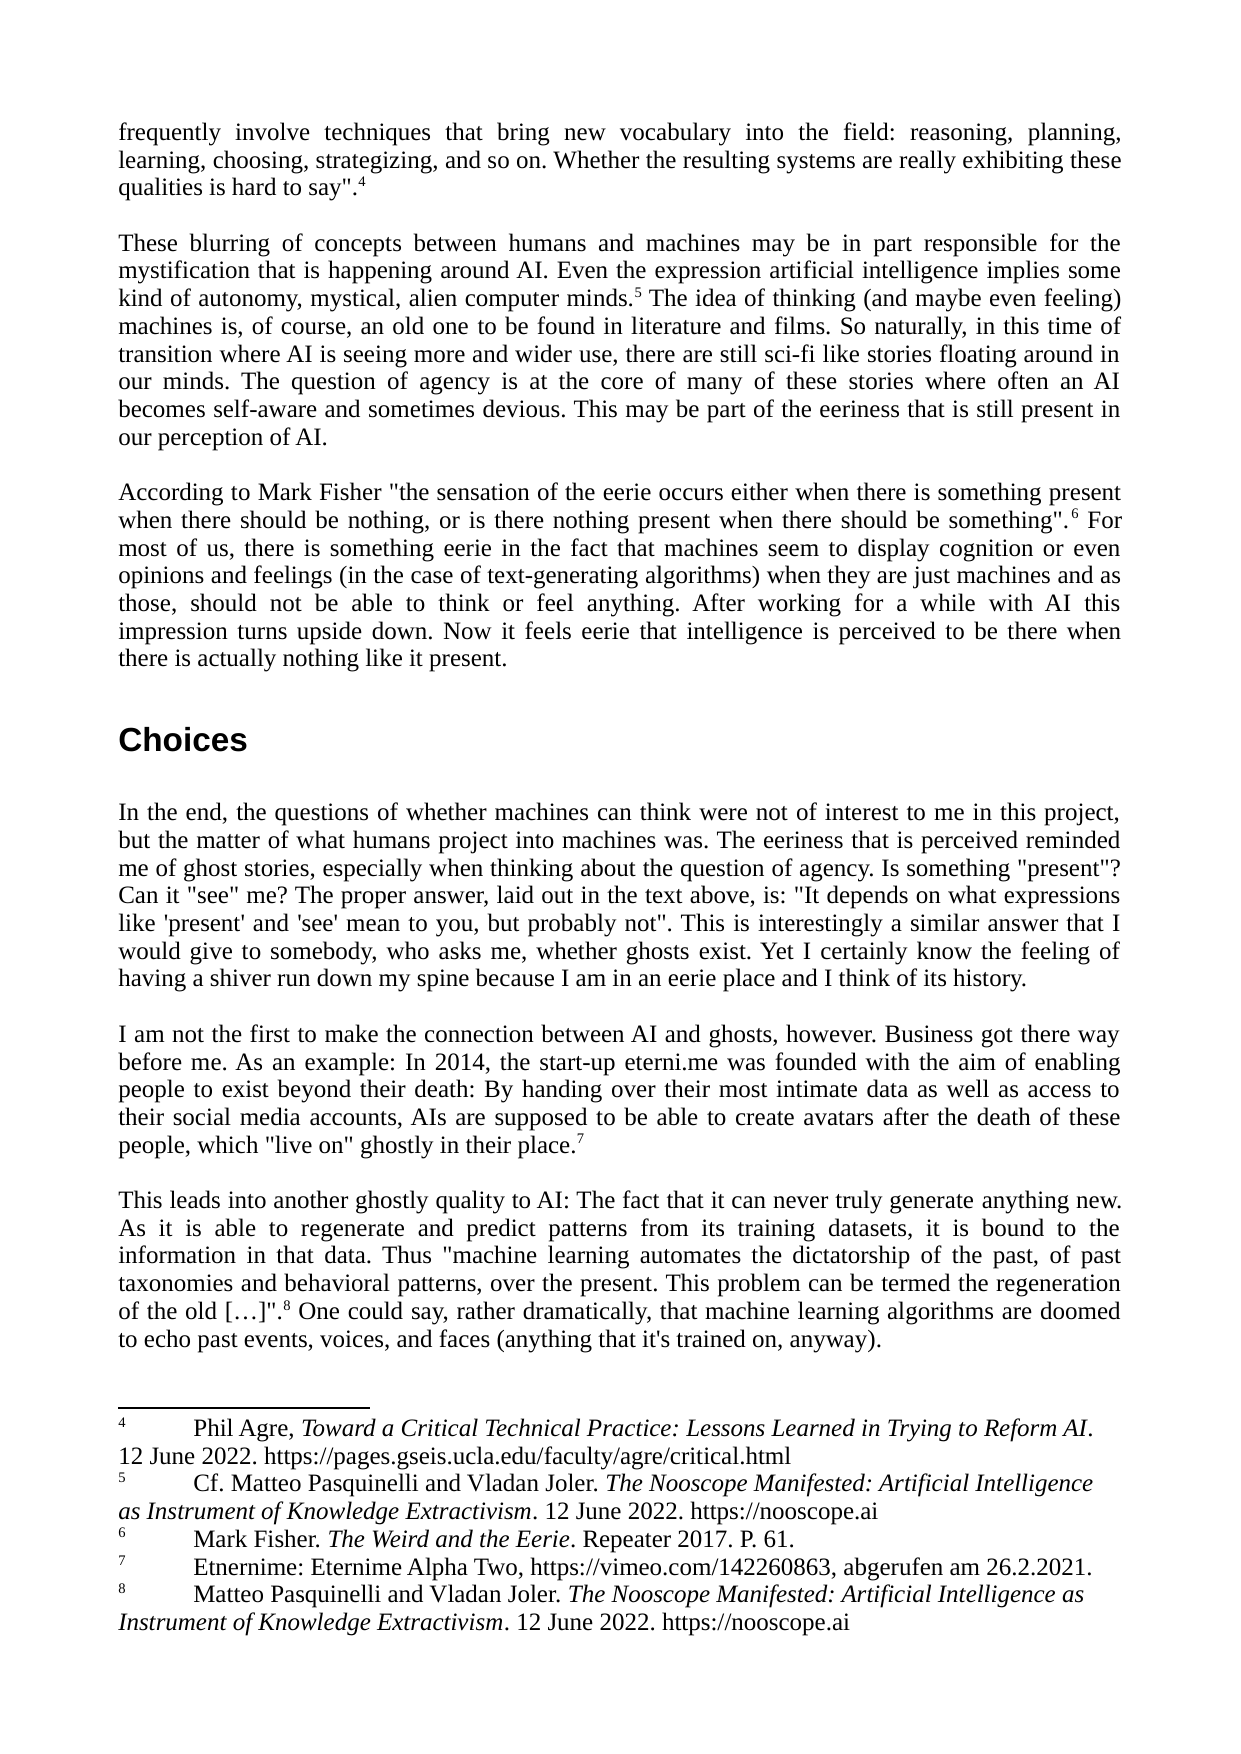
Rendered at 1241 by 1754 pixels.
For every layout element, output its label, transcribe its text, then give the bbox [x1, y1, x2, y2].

text Etnernime: Eternime Alpha Two, https://vimeo.com/142260863, abgerufen am 26.2.2021. [118, 1553, 1122, 1580]
text Matteo Pasquinelli and Vladan Joler. The Nooscope Manifested: Artificial Intelligence as Instrument of Knowledge Extractivism. 12 June 2022. https://nooscope.ai [118, 1580, 1122, 1636]
text Cf. Matteo Pasquinelli and Vladan Joler. The Nooscope Manifested: Artificial Intelligence as Instrument of Knowledge Extractivism. 12 June 2022. https://nooscope.ai [118, 1469, 1122, 1525]
subtitle Choices [118, 721, 1122, 758]
text According to Mark Fisher "the sensation of the eerie occurs either when there is something present when there should be nothing, or is there nothing present when there should be something". For most of us, there is something eerie in the fact that machines seem to display cognition or even opinions and feelings (in the case of text-generating algorithms) when they are just machines and as those, should not be able to think or feel anything. After working for a while with AI this impression turns upside down. Now it feels eerie that intelligence is perceived to be there when there is actually nothing like it present. [118, 478, 1122, 672]
text In the end, the questions of whether machines can think were not of interest to me in this project, but the matter of what humans project into machines was. The eeriness that is perceived reminded me of ghost stories, especially when thinking about the question of agency. Is something "present"? Can it "see" me? The proper answer, laid out in the text above, is: "It depends on what expressions like 'present' and 'see' mean to you, but probably not". This is interestingly a similar answer that I would give to somebody, who asks me, whether ghosts exist. Yet I certainly know the feeling of having a shiver run down my spine because I am in an eerie place and I think of its history. [118, 798, 1122, 992]
text I am not the first to make the connection between AI and ghosts, however. Business got there way before me. As an example: In 2014, the start-up eterni.me was founded with the aim of enabling people to exist beyond their death: By handing over their most intimate data as well as access to their social media accounts, AIs are supposed to be able to create avatars after the death of these people, which "live on" ghostly in their place. [118, 1020, 1122, 1158]
text This leads into another ghostly quality to AI: The fact that it can never truly generate anything new. As it is able to regenerate and predict patterns from its training datasets, it is bound to the information in that data. Thus "machine learning automates the dictatorship of the past, of past taxonomies and behavioral patterns, over the present. This problem can be termed the regeneration of the old […]". One could say, rather dramatically, that machine learning algorithms are doomed to echo past events, voices, and faces (anything that it's trained on, anyway). [118, 1186, 1122, 1352]
text frequently involve techniques that bring new vocabulary into the field: reasoning, planning, learning, choosing, strategizing, and so on. Whether the resulting systems are really exhibiting these qualities is hard to say". [118, 118, 1122, 201]
text These blurring of concepts between humans and machines may be in part responsible for the mystification that is happening around AI. Even the expression artificial intelligence implies some kind of autonomy, mystical, alien computer minds. The idea of thinking (and maybe even feeling) machines is, of course, an old one to be found in literature and films. So naturally, in this time of transition where AI is seeing more and wider use, there are still sci-fi like stories floating around in our minds. The question of agency is at the core of many of these stories where often an AI becomes self-aware and sometimes devious. This may be part of the eeriness that is still present in our perception of AI. [118, 229, 1122, 451]
text Mark Fisher. The Weird and the Eerie. Repeater 2017. P. 61. [118, 1525, 1122, 1553]
text Phil Agre, Toward a Critical Technical Practice: Lessons Learned in Trying to Reform AI. 12 June 2022. https://pages.gseis.ucla.edu/faculty/agre/critical.html [118, 1414, 1122, 1469]
